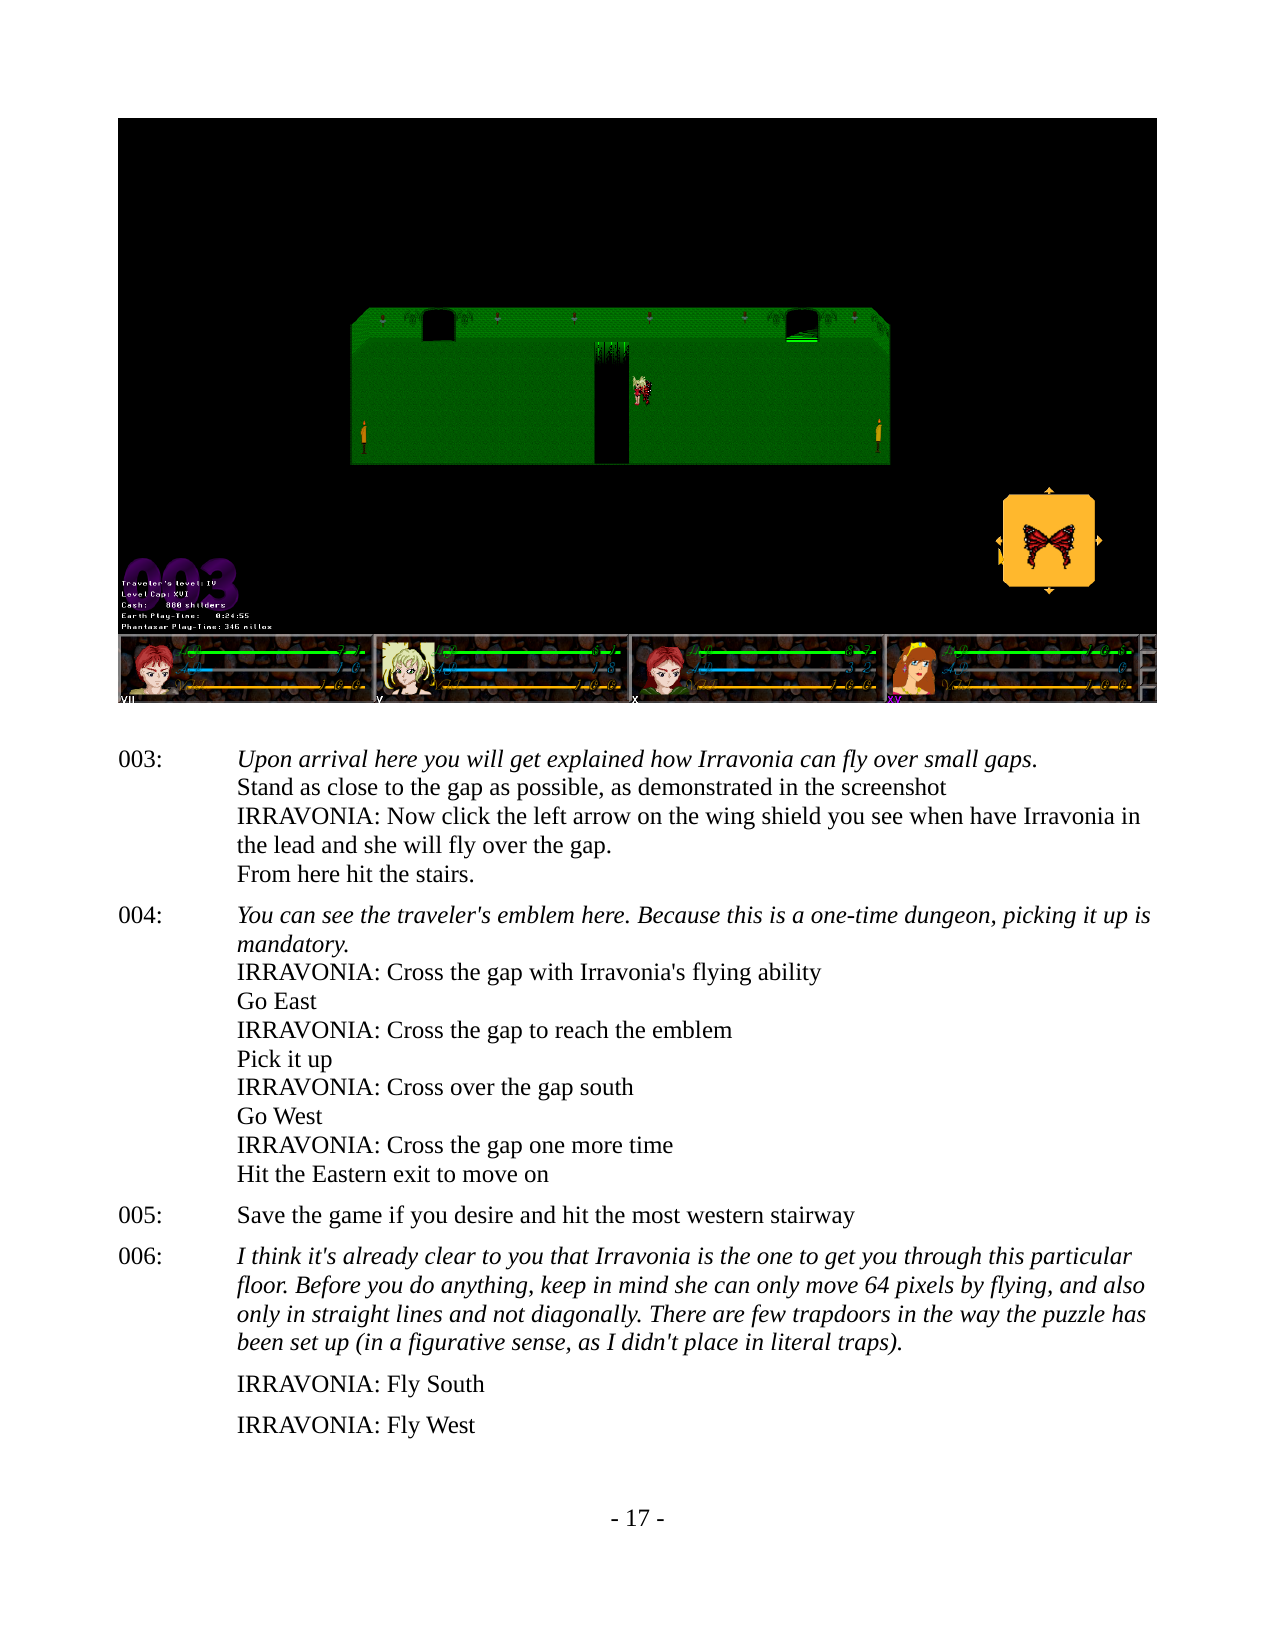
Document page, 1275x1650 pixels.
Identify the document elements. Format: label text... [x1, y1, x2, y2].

text 004: You can see the traveler's emblem here. Because this is a one-time dungeon, picking it up is mandatory. IRRAVONIA: Cross the gap with Irravonia's flying ability Go East IRRAVONIA: Cross the gap to reach the emblem Pick it up IRRAVONIA: Cross over the gap south Go West IRRAVONIA: Cross the gap one more time Hit the Eastern exit to move on [118, 900, 1157, 1187]
text 003: Upon arrival here you will get explained how Irravonia can fly over small gaps. Stand as close to the gap as possible, as demonstrated in the screenshot IRRAVONIA: Now click the left arrow on the wing shield you see when have Irravonia in the lead and she will fly over the gap. From here hit the stairs. [118, 744, 1157, 887]
text IRRAVONIA: Fly South [118, 1369, 1157, 1397]
text 005: Save the game if you desire and hit the most western stairway [118, 1200, 1157, 1229]
text IRRAVONIA: Fly West [118, 1410, 1157, 1439]
picture [118, 118, 1157, 703]
text 006: I think it's already clear to you that Irravonia is the one to get you through this particular floor. Before you do anything, keep in mind she can only move 64 pixels by flying, and also only in straight lines and not diagonally. There are few trapdoors in the way the puzzle has been set up (in a figurative sense, as I didn't place in literal traps). [118, 1241, 1157, 1356]
